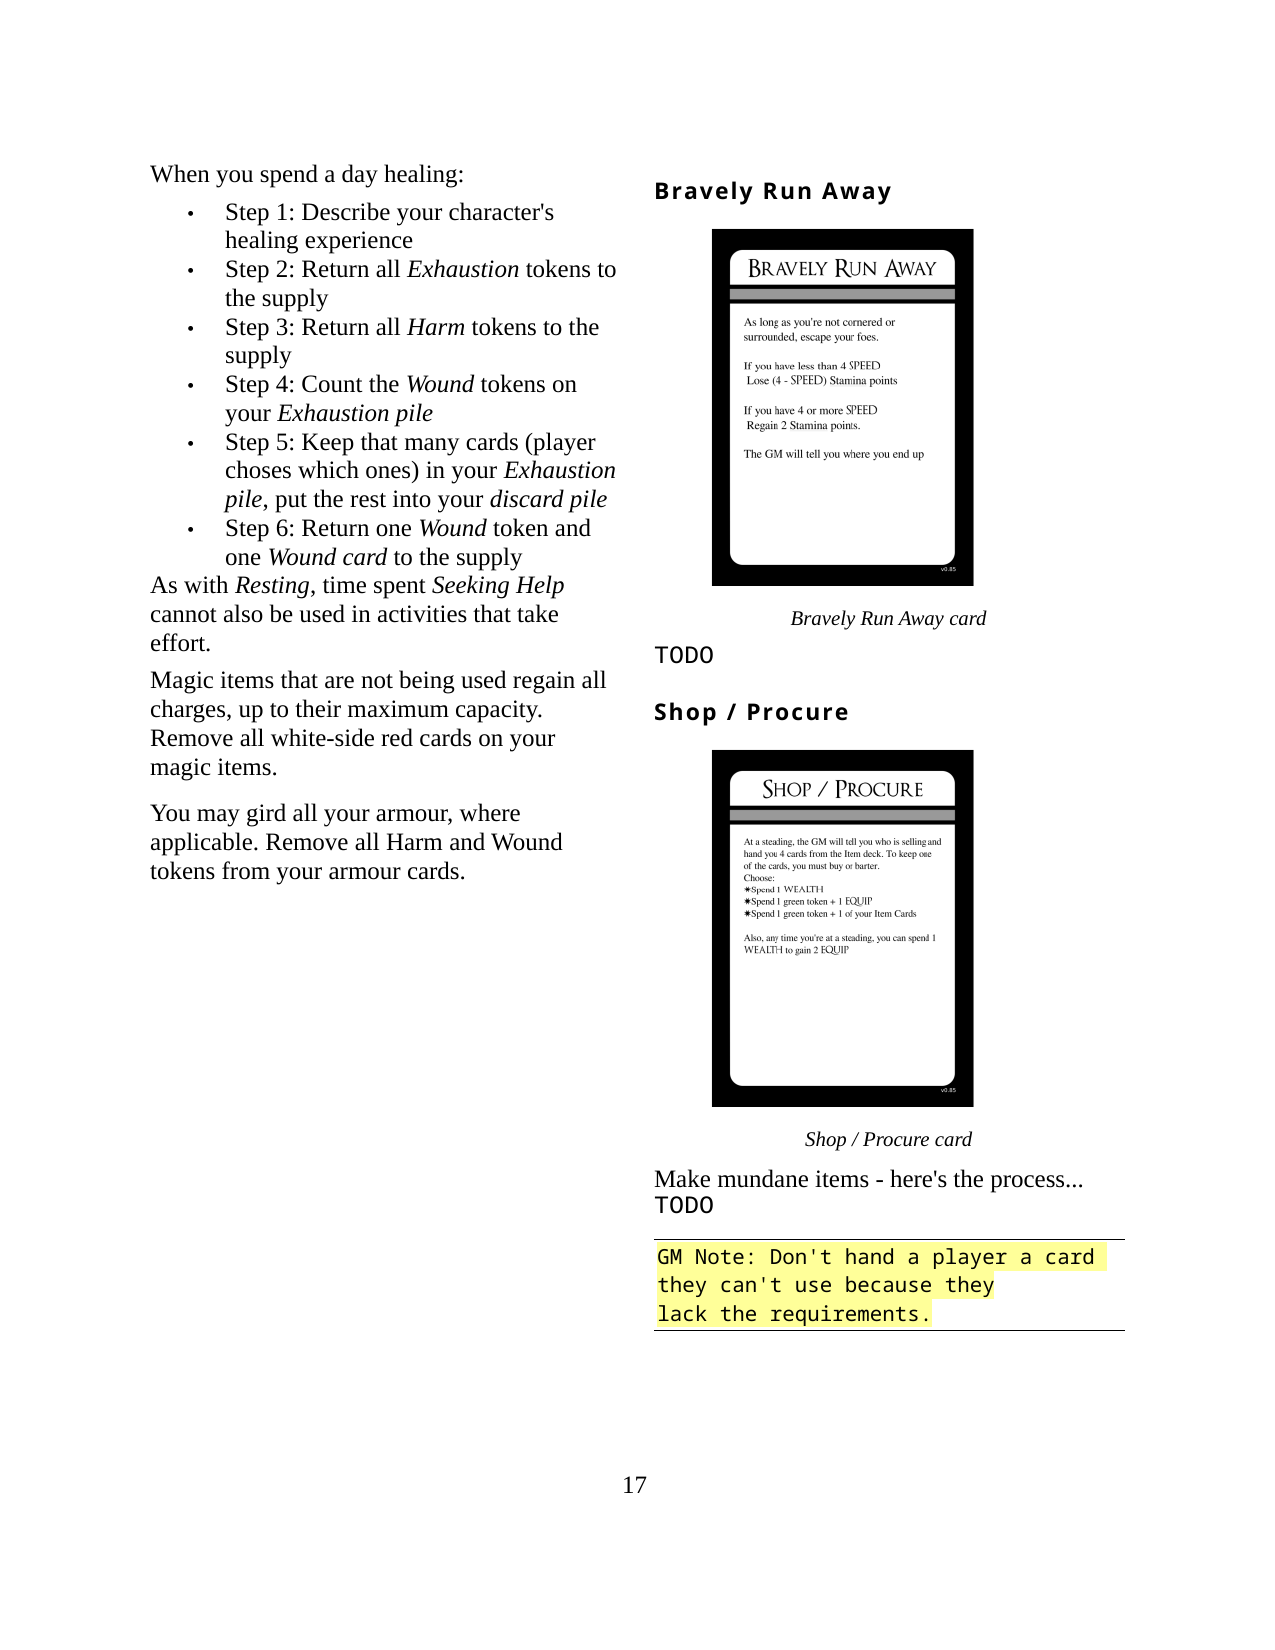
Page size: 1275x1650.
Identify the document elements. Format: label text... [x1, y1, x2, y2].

text Magic items that are not being used regain all charges, up to their maximum capacity. Remove all white-side red cards on your magic items. [150, 666, 621, 781]
list Step 1: Describe your character's healing experience [187, 197, 621, 254]
text Shop / Procure card [654, 1127, 1125, 1151]
text lack the requirements. [654, 1296, 1125, 1330]
list Step 6: Return one Wound token and one Wound card to the supply [187, 513, 621, 570]
list Step 3: Return all Harm tokens to the supply [187, 312, 621, 369]
text As with Resting, time spent Seeking Help cannot also be used in activities that take effort. [150, 570, 621, 657]
text You may gird all your armour, where applicable. Remove all Harm and Wound tokens from your armour cards. [150, 798, 621, 885]
list Step 4: Count the Wound tokens on your Exhaustion pile [187, 369, 621, 427]
picture [702, 740, 1077, 1115]
picture [702, 218, 1077, 594]
text Make mundane items - here's the process... TODO [654, 1164, 1125, 1221]
subtitle Bravely Run Away [654, 175, 1125, 206]
text Bravely Run Away card [654, 606, 1125, 630]
text GM Note: Don't hand a player a card they can't use because they [654, 1240, 1125, 1296]
text When you spend a day healing: [150, 159, 621, 188]
subtitle Shop / Procure [654, 696, 1125, 727]
list Step 5: Keep that many cards (player choses which ones) in your Exhaustion pile, put the rest into your discard pile [187, 427, 621, 513]
list Step 2: Return all Exhaustion tokens to the supply [187, 254, 621, 312]
text TODO [654, 643, 1125, 671]
